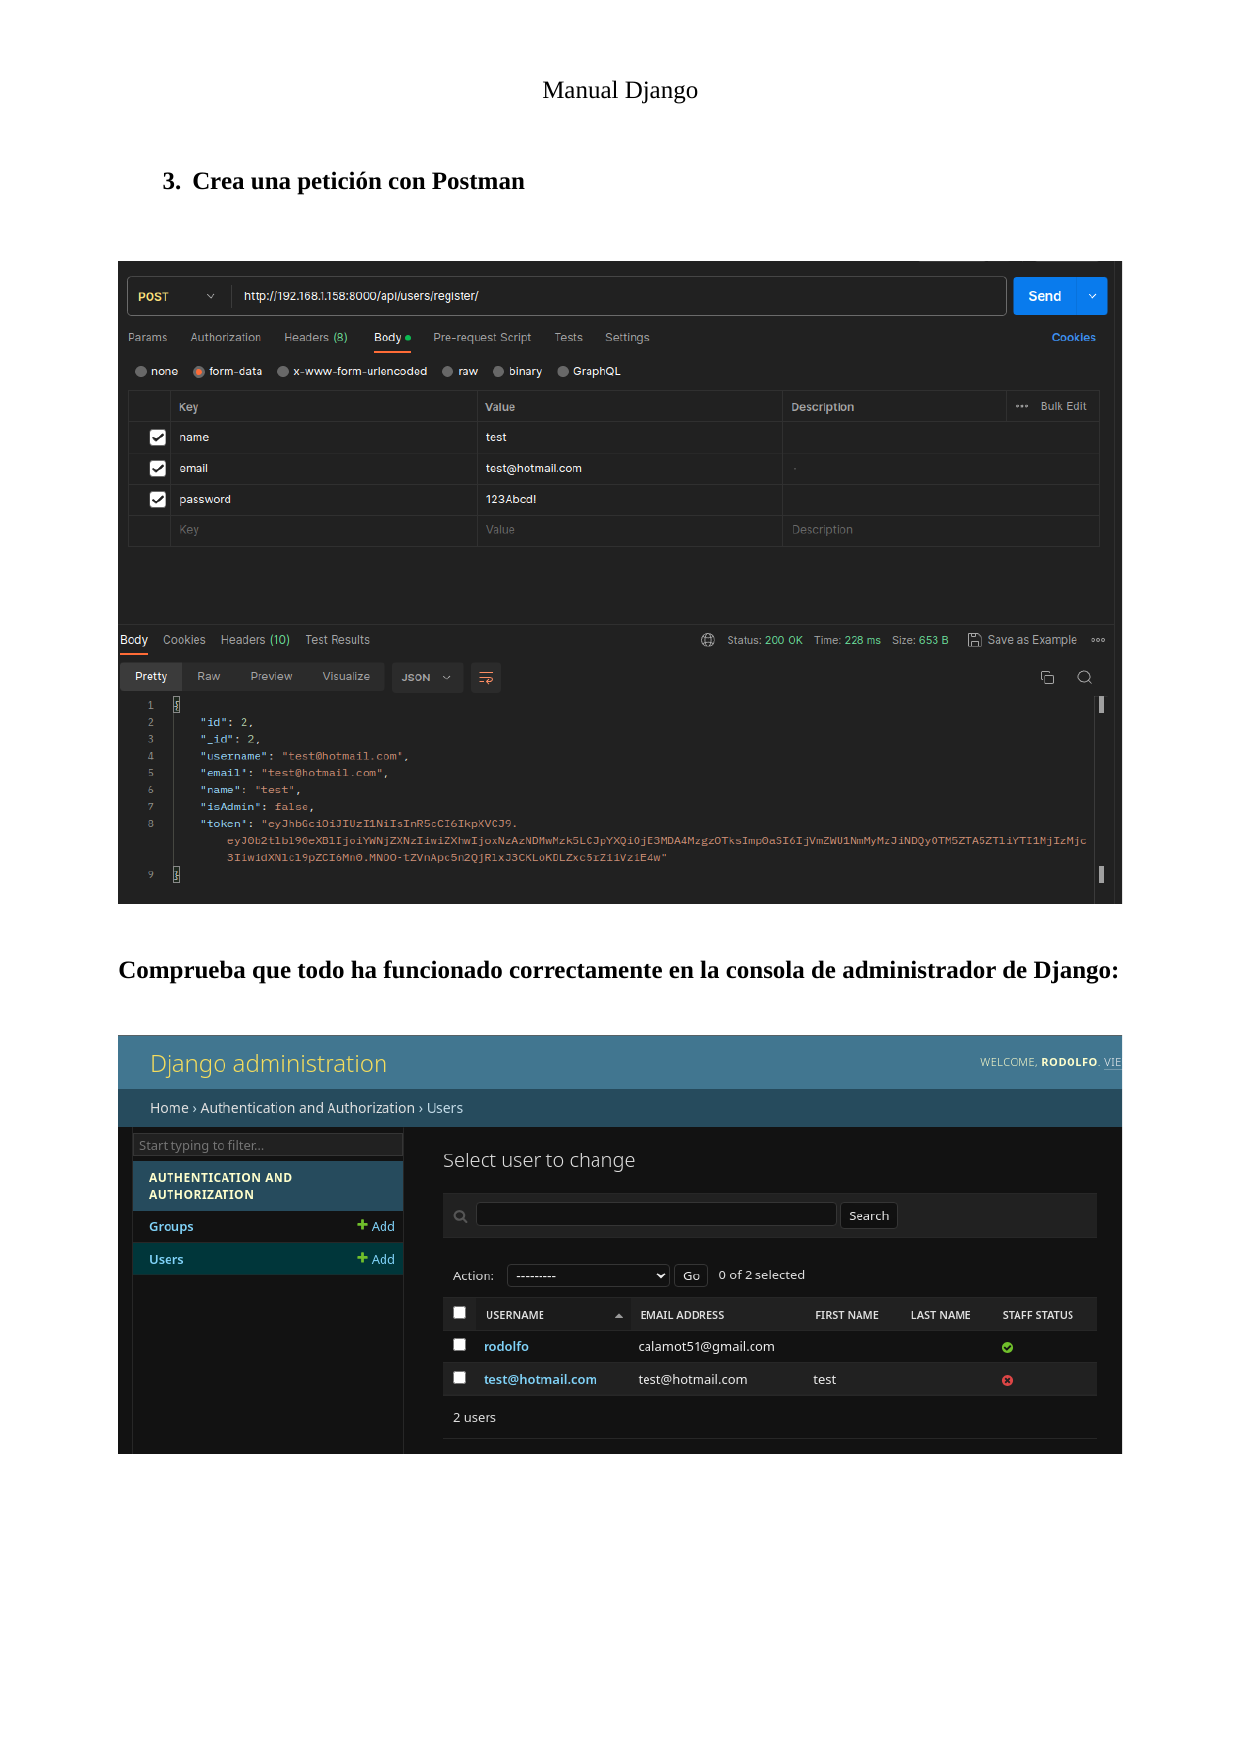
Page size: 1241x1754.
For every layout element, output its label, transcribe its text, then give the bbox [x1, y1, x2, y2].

list Crea una petición con Postman [162, 166, 1122, 194]
text Comprueba que todo ha funcionado correctamente en la consola de administrador de Django: [118, 955, 1122, 1017]
